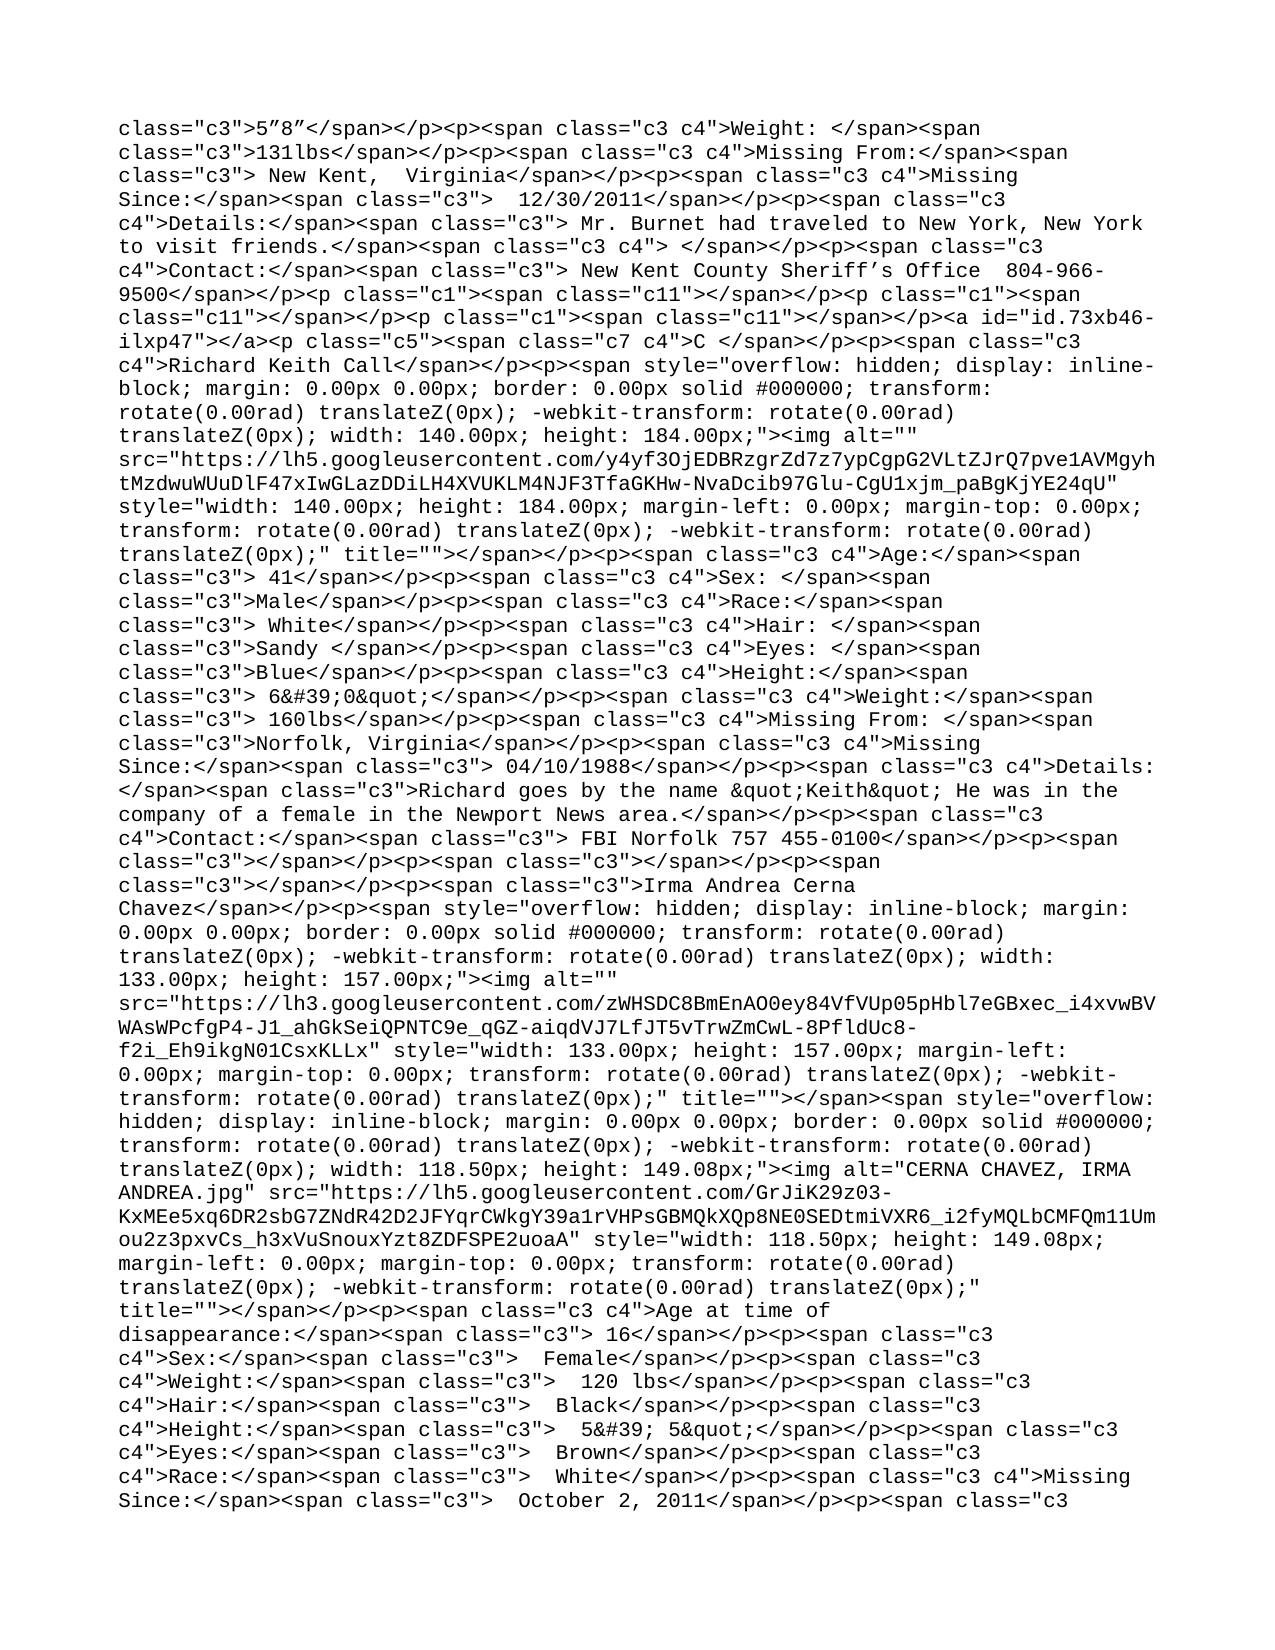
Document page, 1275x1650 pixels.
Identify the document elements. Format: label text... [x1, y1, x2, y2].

text class="c3">5”8”</span></p><p><span class="c3 c4">Weight: </span><span class="c3">131lbs</span></p><p><span class="c3 c4">Missing From:</span><span class="c3"> New Kent, Virginia</span></p><p><span class="c3 c4">Missing Since:</span><span class="c3"> 12/30/2011</span></p><p><span class="c3 c4">Details:</span><span class="c3"> Mr. Burnet had traveled to New York, New York to visit friends.</span><span class="c3 c4"> </span></p><p><span class="c3 c4">Contact:</span><span class="c3"> New Kent County Sheriff’s Office 804-966-9500</span></p><p class="c1"><span class="c11"></span></p><p class="c1"><span class="c11"></span></p><p class="c1"><span class="c11"></span></p><a id="id.73xb46-ilxp47"></a><p class="c5"><span class="c7 c4">C </span></p><p><span class="c3 c4">Richard Keith Call</span></p><p><span style="overflow: hidden; display: inline-block; margin: 0.00px 0.00px; border: 0.00px solid #000000; transform: rotate(0.00rad) translateZ(0px); -webkit-transform: rotate(0.00rad) translateZ(0px); width: 140.00px; height: 184.00px;"><img alt="" src="https://lh5.googleusercontent.com/y4yf3OjEDBRzgrZd7z7ypCgpG2VLtZJrQ7pve1AVMgyhtMzdwuWUuDlF47xIwGLazDDiLH4XVUKLM4NJF3TfaGKHw-NvaDcib97Glu-CgU1xjm_paBgKjYE24qU" style="width: 140.00px; height: 184.00px; margin-left: 0.00px; margin-top: 0.00px; transform: rotate(0.00rad) translateZ(0px); -webkit-transform: rotate(0.00rad) translateZ(0px);" title=""></span></p><p><span class="c3 c4">Age:</span><span class="c3"> 41</span></p><p><span class="c3 c4">Sex: </span><span class="c3">Male</span></p><p><span class="c3 c4">Race:</span><span class="c3"> White</span></p><p><span class="c3 c4">Hair: </span><span class="c3">Sandy </span></p><p><span class="c3 c4">Eyes: </span><span class="c3">Blue</span></p><p><span class="c3 c4">Height:</span><span class="c3"> 6&#39;0&quot;</span></p><p><span class="c3 c4">Weight:</span><span class="c3"> 160lbs</span></p><p><span class="c3 c4">Missing From: </span><span class="c3">Norfolk, Virginia</span></p><p><span class="c3 c4">Missing Since:</span><span class="c3"> 04/10/1988</span></p><p><span class="c3 c4">Details: </span><span class="c3">Richard goes by the name &quot;Keith&quot; He was in the company of a female in the Newport News area.</span></p><p><span class="c3 c4">Contact:</span><span class="c3"> FBI Norfolk 757 455-0100</span></p><p><span class="c3"></span></p><p><span class="c3"></span></p><p><span class="c3"></span></p><p><span class="c3">Irma Andrea Cerna Chavez</span></p><p><span style="overflow: hidden; display: inline-block; margin: 0.00px 0.00px; border: 0.00px solid #000000; transform: rotate(0.00rad) translateZ(0px); -webkit-transform: rotate(0.00rad) translateZ(0px); width: 133.00px; height: 157.00px;"><img alt="" src="https://lh3.googleusercontent.com/zWHSDC8BmEnAO0ey84VfVUp05pHbl7eGBxec_i4xvwBVWAsWPcfgP4-J1_ahGkSeiQPNTC9e_qGZ-aiqdVJ7LfJT5vTrwZmCwL-8PfldUc8-f2i_Eh9ikgN01CsxKLLx" style="width: 133.00px; height: 157.00px; margin-left: 0.00px; margin-top: 0.00px; transform: rotate(0.00rad) translateZ(0px); -webkit-transform: rotate(0.00rad) translateZ(0px);" title=""></span><span style="overflow: hidden; display: inline-block; margin: 0.00px 0.00px; border: 0.00px solid #000000; transform: rotate(0.00rad) translateZ(0px); -webkit-transform: rotate(0.00rad) translateZ(0px); width: 118.50px; height: 149.08px;"><img alt="CERNA CHAVEZ, IRMA ANDREA.jpg" src="https://lh5.googleusercontent.com/GrJiK29z03-KxMEe5xq6DR2sbG7ZNdR42D2JFYqrCWkgY39a1rVHPsGBMQkXQp8NE0SEDtmiVXR6_i2fyMQLbCMFQm11Umou2z3pxvCs_h3xVuSnouxYzt8ZDFSPE2uoaA" style="width: 118.50px; height: 149.08px; margin-left: 0.00px; margin-top: 0.00px; transform: rotate(0.00rad) translateZ(0px); -webkit-transform: rotate(0.00rad) translateZ(0px);" title=""></span></p><p><span class="c3 c4">Age at time of disappearance:</span><span class="c3"> 16</span></p><p><span class="c3 c4">Sex:</span><span class="c3"> Female</span></p><p><span class="c3 c4">Weight:</span><span class="c3"> 120 lbs</span></p><p><span class="c3 c4">Hair:</span><span class="c3"> Black</span></p><p><span class="c3 c4">Height:</span><span class="c3"> 5&#39; 5&quot;</span></p><p><span class="c3 c4">Eyes:</span><span class="c3"> Brown</span></p><p><span class="c3 c4">Race:</span><span class="c3"> White</span></p><p><span class="c3 c4">Missing Since:</span><span class="c3"> October 2, 2011</span></p><p><span class="c3 [118, 118, 1157, 1513]
